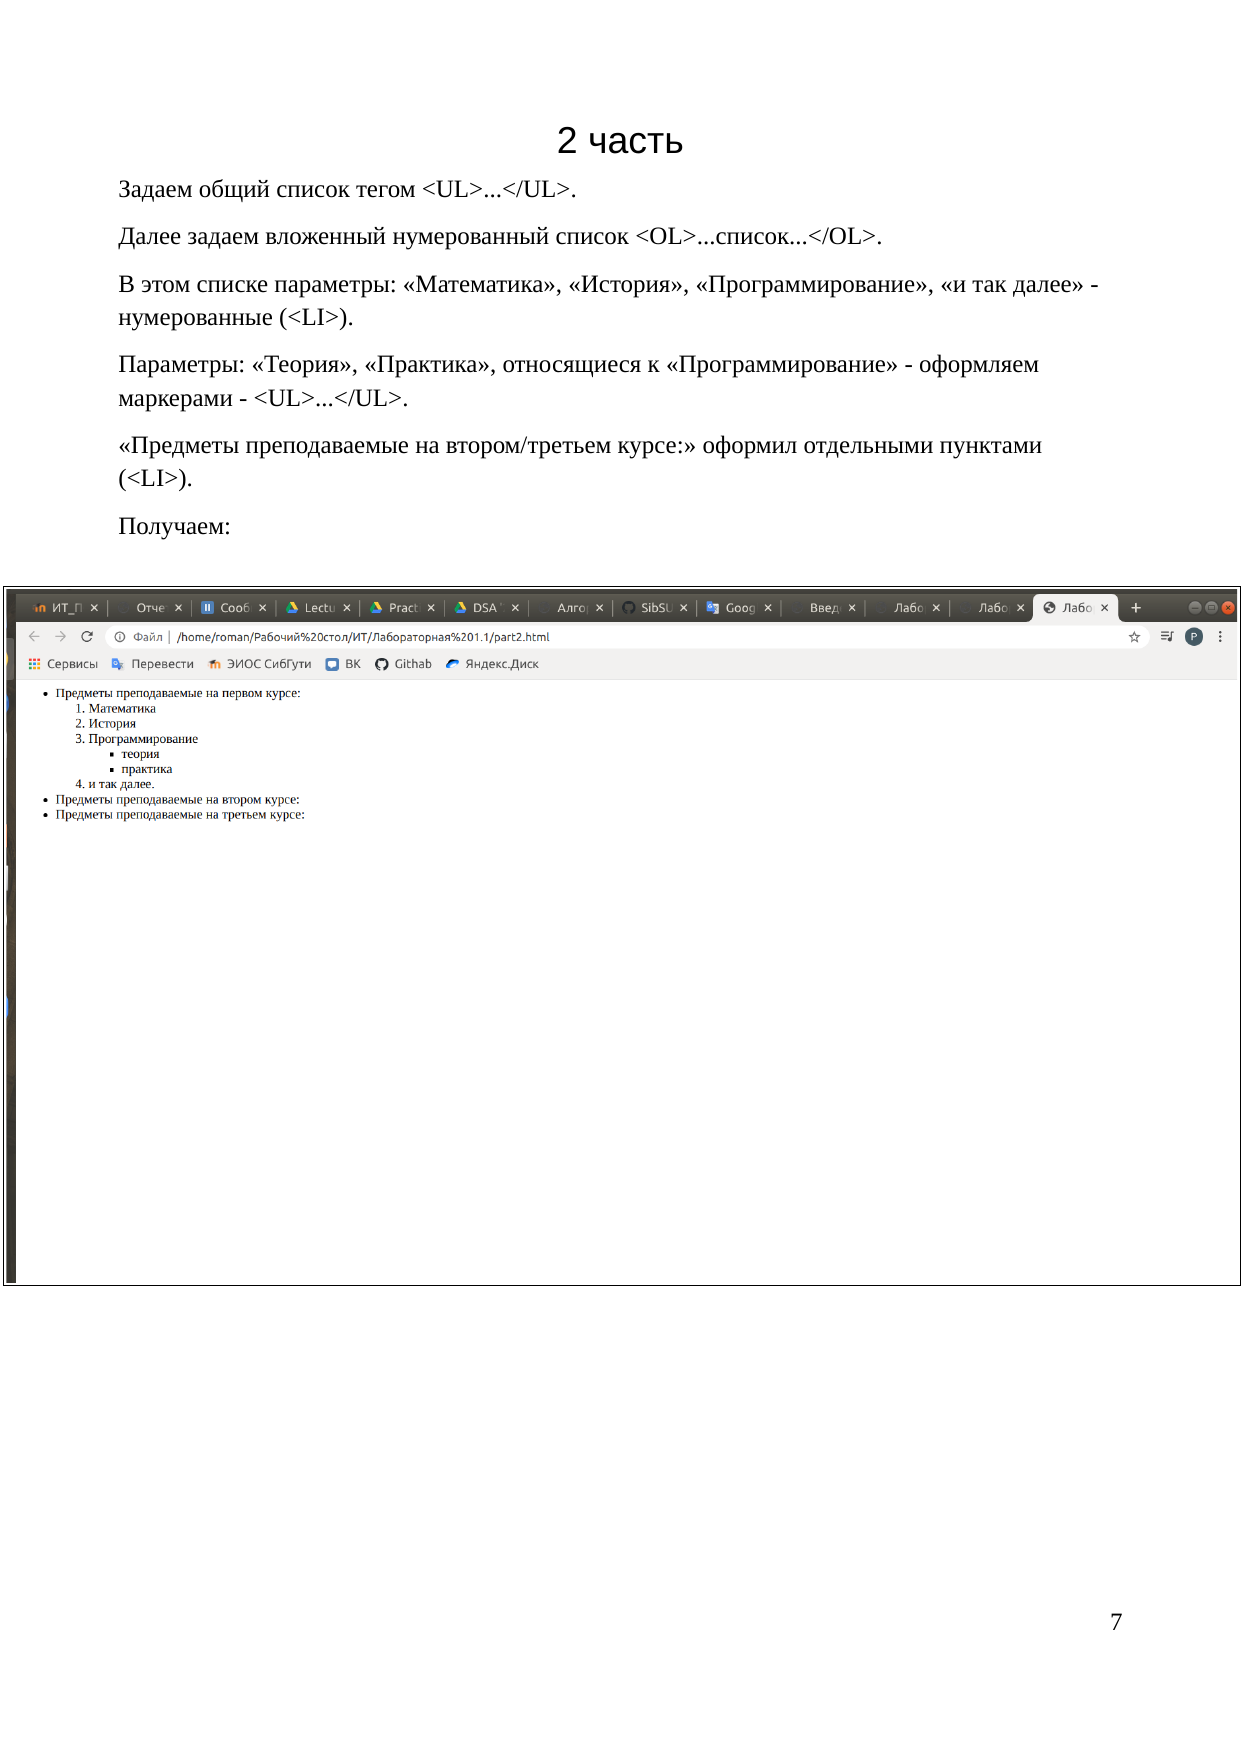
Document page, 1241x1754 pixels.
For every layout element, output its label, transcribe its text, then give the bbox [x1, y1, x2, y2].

picture [6, 589, 1238, 1283]
text В этом списке параметры: «Математика», «История», «Программирование», «и так далее» - нумерованные (<LI>). [118, 269, 1122, 331]
text Получаем: [118, 511, 1122, 539]
text «Предметы преподаваемые на втором/третьем курсе:» оформил отдельными пунктами (<LI>). [118, 430, 1122, 492]
text Параметры: «Теория», «Практика», относящиеся к «Программирование» - оформляем маркерами - <UL>...</UL>. [118, 349, 1122, 411]
text Задаем общий список тегом <UL>...</UL>. [118, 174, 1122, 202]
subtitle 2 часть [118, 118, 1122, 161]
text Далее задаем вложенный нумерованный список <OL>...список...</OL>. [118, 221, 1122, 250]
